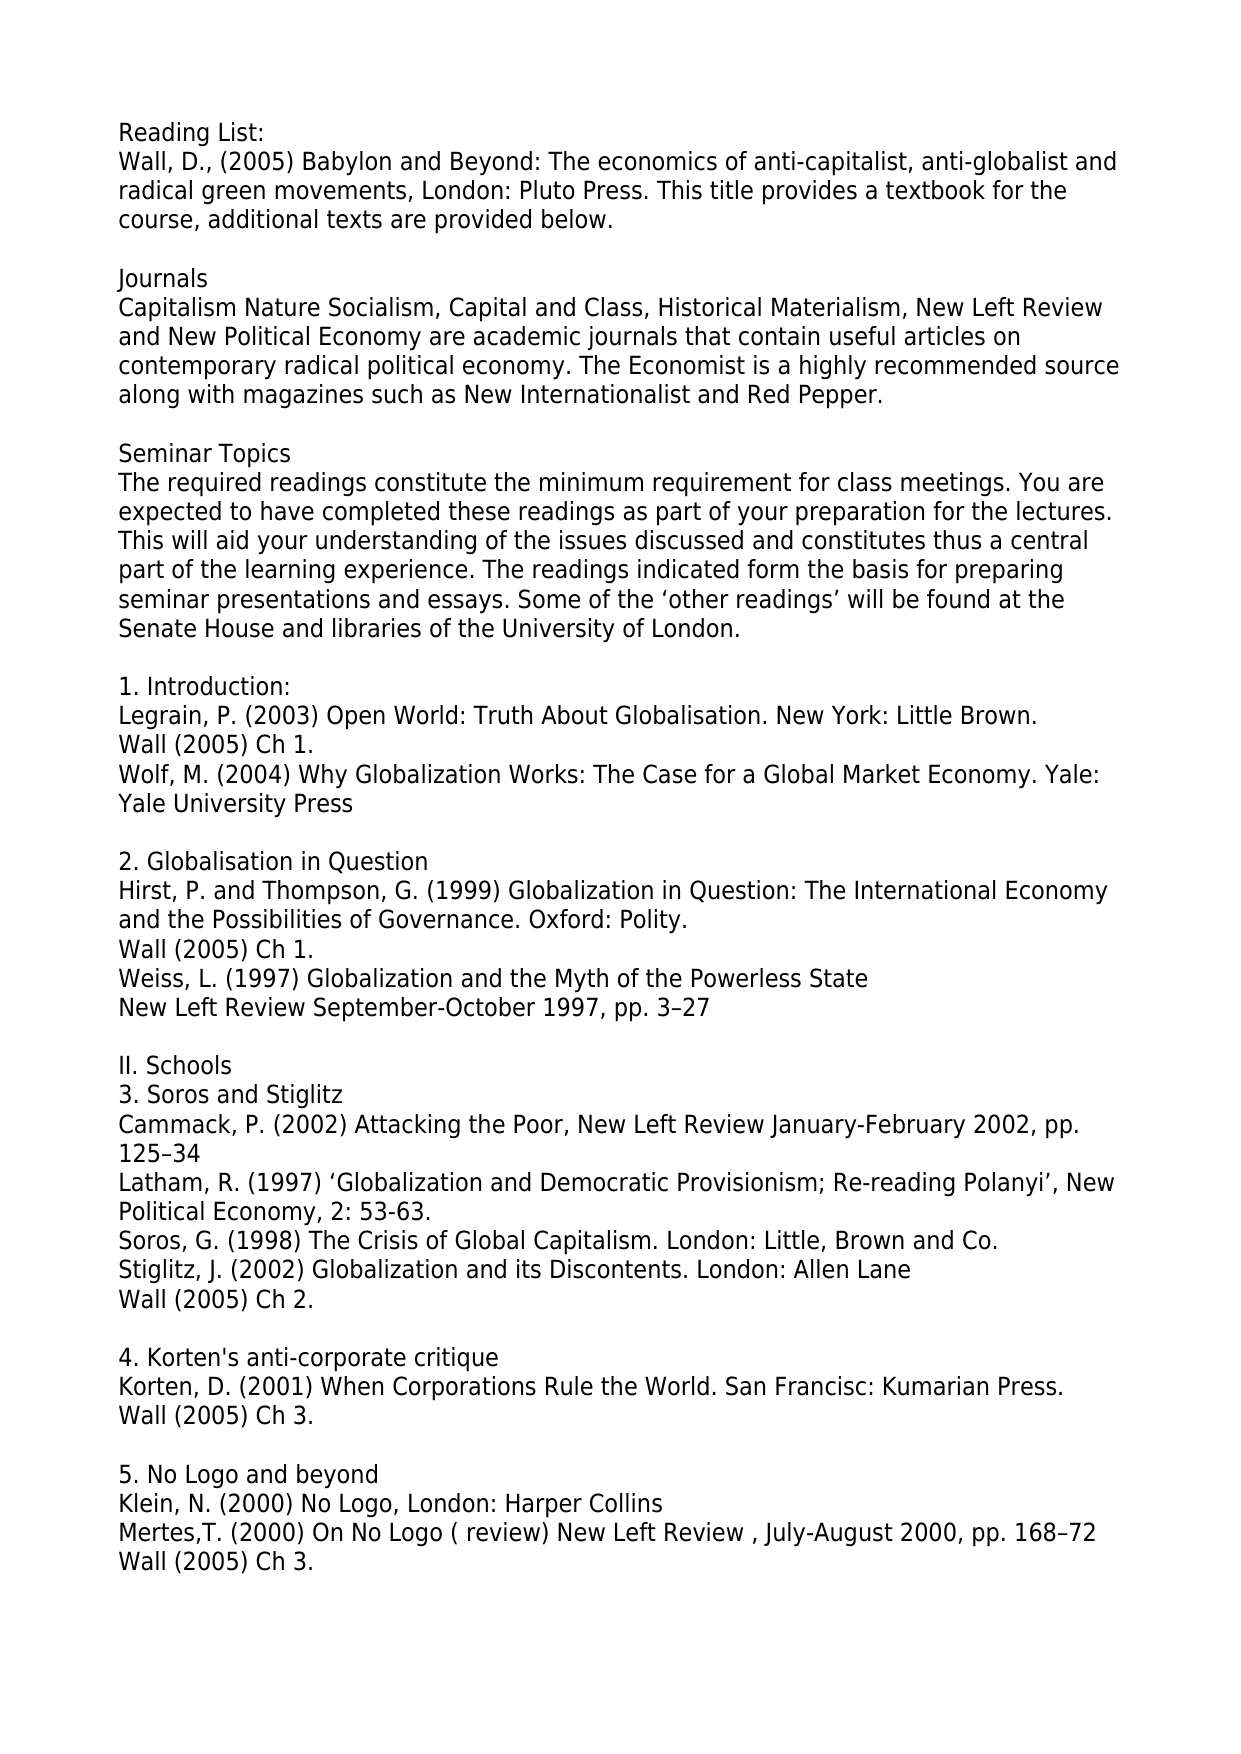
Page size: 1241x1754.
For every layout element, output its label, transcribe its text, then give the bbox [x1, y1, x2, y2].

text Reading List: Wall, D., (2005) Babylon and Beyond: The economics of anti-capitalist, anti-globalist and radical green movements, London: Pluto Press. This title provides a textbook for the course, additional texts are provided below. Journals Capitalism Nature Socialism, Capital and Class, Historical Materialism, New Left Review and New Political Economy are academic journals that contain useful articles on contemporary radical political economy. The Economist is a highly recommended source along with magazines such as New Internationalist and Red Pepper. Seminar Topics The required readings constitute the minimum requirement for class meetings. You are expected to have completed these readings as part of your preparation for the lectures. This will aid your understanding of the issues discussed and constitutes thus a central part of the learning experience. The readings indicated form the basis for preparing seminar presentations and essays. Some of the ‘other readings’ will be found at the Senate House and libraries of the University of London. 1. Introduction: Legrain, P. (2003) Open World: Truth About Globalisation. New York: Little Brown. Wall (2005) Ch 1. Wolf, M. (2004) Why Globalization Works: The Case for a Global Market Economy. Yale: Yale University Press 2. Globalisation in Question Hirst, P. and Thompson, G. (1999) Globalization in Question: The International Economy and the Possibilities of Governance. Oxford: Polity. Wall (2005) Ch 1. Weiss, L. (1997) Globalization and the Myth of the Powerless State New Left Review September-October 1997, pp. 3–27 II. Schools 3. Soros and Stiglitz Cammack, P. (2002) Attacking the Poor, New Left Review January-February 2002, pp. 125–34 Latham, R. (1997) ‘Globalization and Democratic Provisionism; Re-reading Polanyi’, New Political Economy, 2: 53-63. Soros, G. (1998) The Crisis of Global Capitalism. London: Little, Brown and Co. Stiglitz, J. (2002) Globalization and its Discontents. London: Allen Lane Wall (2005) Ch 2. 4. Korten's anti-corporate critique Korten, D. (2001) When Corporations Rule the World. San Francisc: Kumarian Press. Wall (2005) Ch 3. 5. No Logo and beyond Klein, N. (2000) No Logo, London: Harper Collins Mertes,T. (2000) On No Logo ( review) New Left Review , July-August 2000, pp. 168–72 Wall (2005) Ch 3. [118, 118, 1122, 1635]
